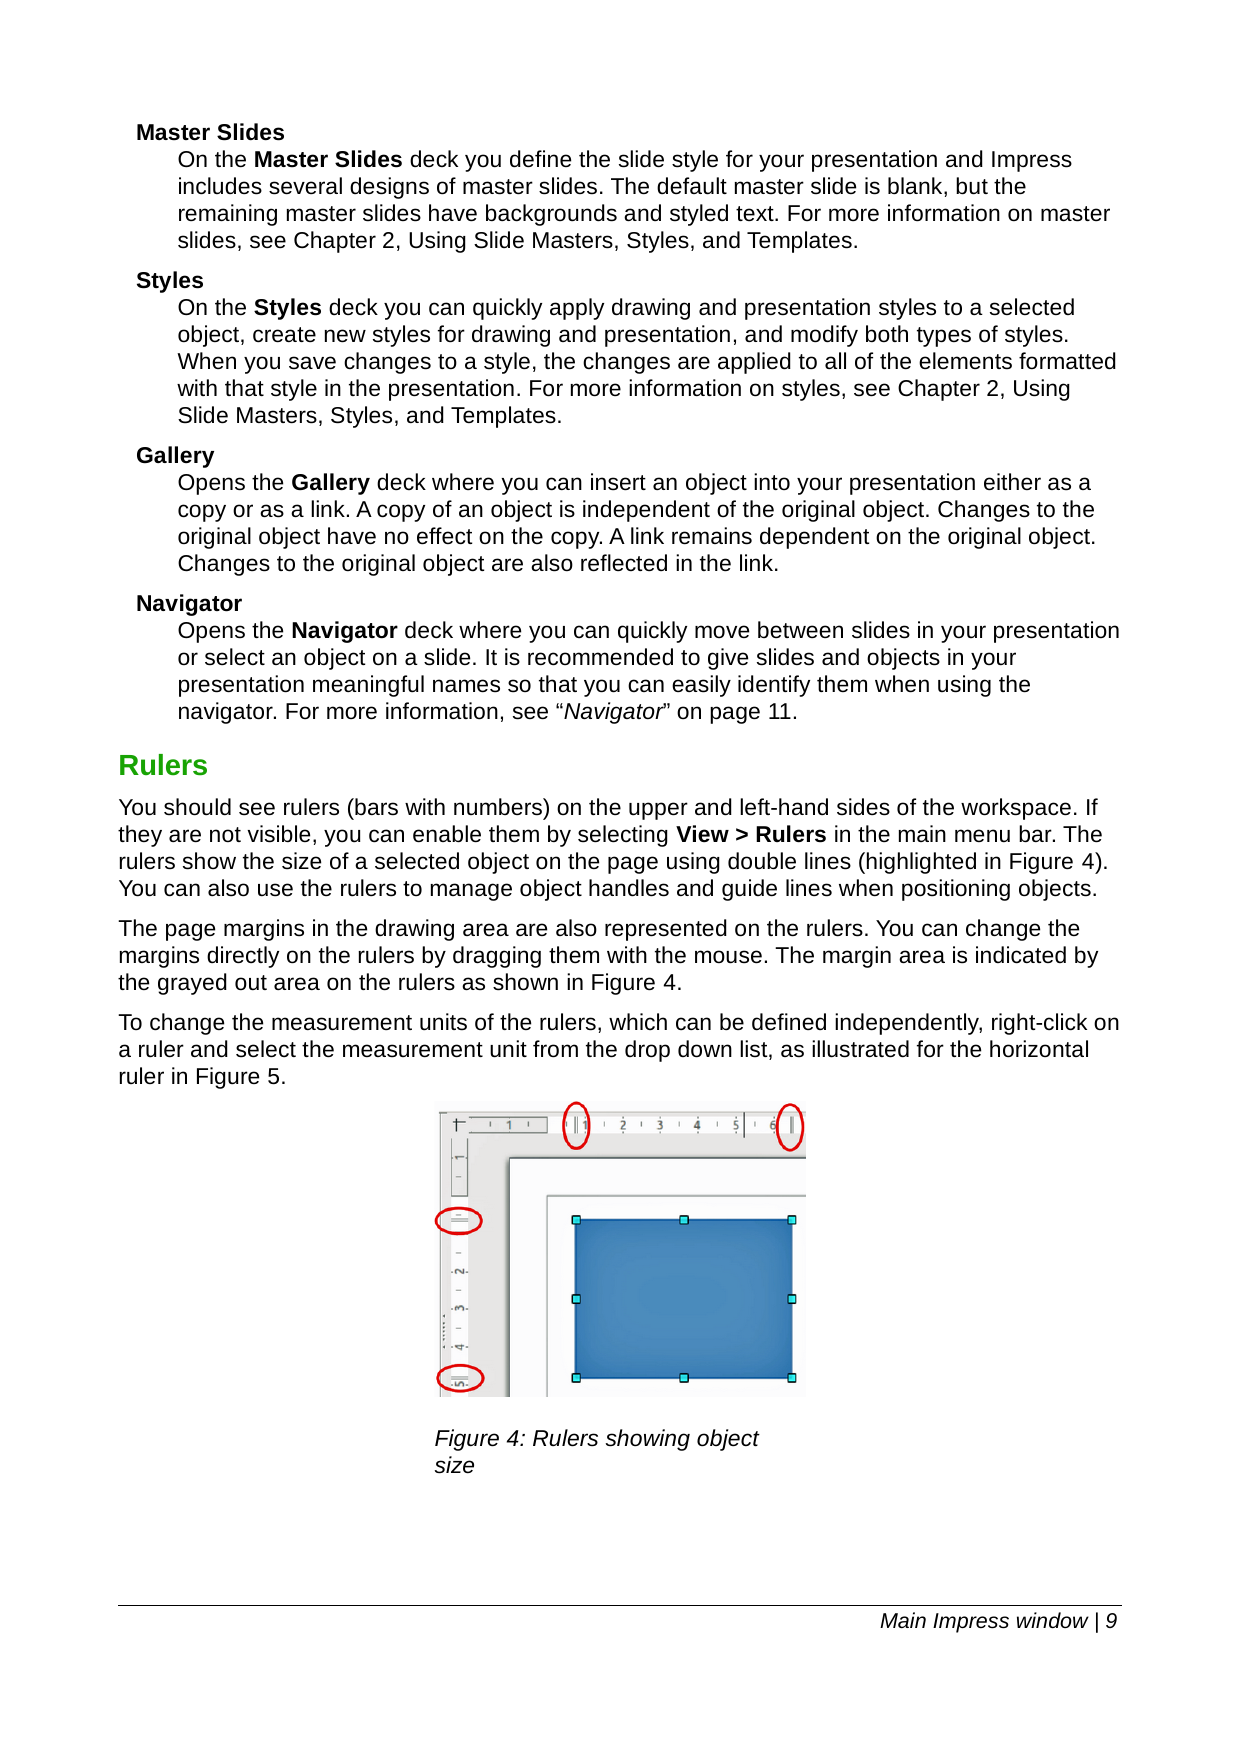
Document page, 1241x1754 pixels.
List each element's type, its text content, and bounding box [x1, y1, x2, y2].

text Gallery [136, 441, 1122, 468]
subtitle Rulers [118, 748, 1122, 782]
text Figure 4: Rulers showing object size [434, 1397, 806, 1478]
text On the Styles deck you can quickly apply drawing and presentation styles to a selected object, create new styles for drawing and presentation, and modify both types of styles. When you save changes to a style, the changes are applied to all of the elements formatted with that style in the presentation. For more information on styles, see Chapter 2, Using Slide Masters, Styles, and Templates. [177, 293, 1122, 428]
text Master Slides [136, 118, 1122, 145]
text On the Master Slides deck you define the slide style for your presentation and Impress includes several designs of master slides. The default master slide is blank, but the remaining master slides have backgrounds and styled text. For more information on master slides, see Chapter 2, Using Slide Masters, Styles, and Templates. [177, 145, 1122, 253]
text Styles [136, 266, 1122, 293]
text Opens the Gallery deck where you can insert an object into your presentation either as a copy or as a link. A copy of an object is independent of the original object. Changes to the original object have no effect on the copy. A link remains dependent on the original object. Changes to the original object are also reflected in the link. [177, 468, 1122, 576]
text The page margins in the drawing area are also represented on the rulers. You can change the margins directly on the rulers by dragging them with the mouse. The margin area is indicated by the grayed out area on the rulers as shown in Figure 4. [118, 914, 1122, 995]
text To change the measurement units of the rulers, which can be defined independently, right-click on a ruler and select the measurement unit from the drop down list, as illustrated for the horizontal ruler in Figure 5. [118, 1008, 1122, 1089]
text You should see rulers (bars with numbers) on the upper and left-hand sides of the workspace. If they are not visible, you can enable them by selecting View > Rulers in the main menu bar. The rulers show the size of a selected object on the page using double lines (highlighted in Figure 4). You can also use the rulers to manage object handles and guide lines when positioning objects. [118, 793, 1122, 902]
text Opens the Navigator deck where you can quickly move between slides in your presentation or select an object on a slide. It is recommended to give slides and objects in your presentation meaningful names so that you can easily identify them when using the navigator. For more information, see “Navigator” on page 11. [177, 616, 1122, 724]
text Navigator [136, 589, 1122, 616]
picture [434, 1101, 806, 1397]
